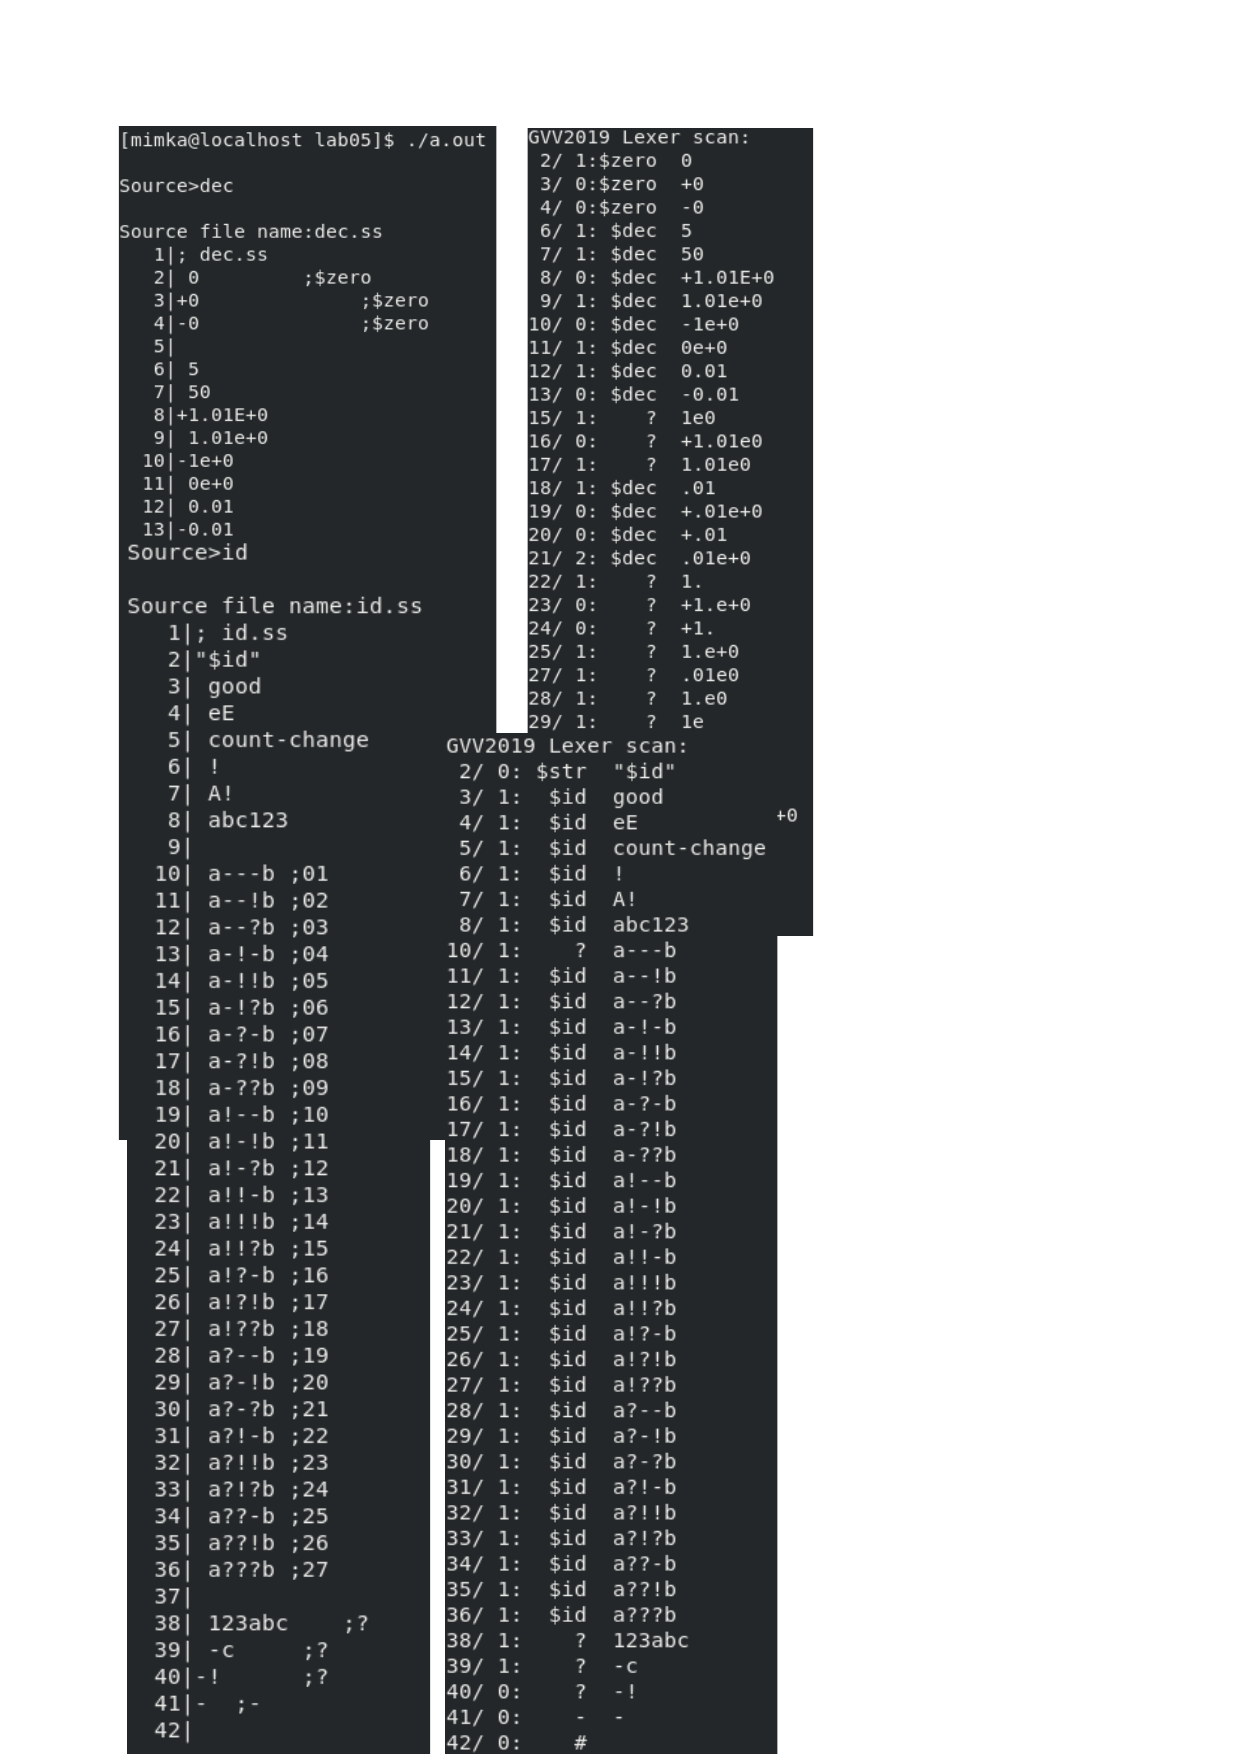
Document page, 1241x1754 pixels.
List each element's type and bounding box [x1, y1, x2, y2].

picture [118, 126, 814, 1754]
